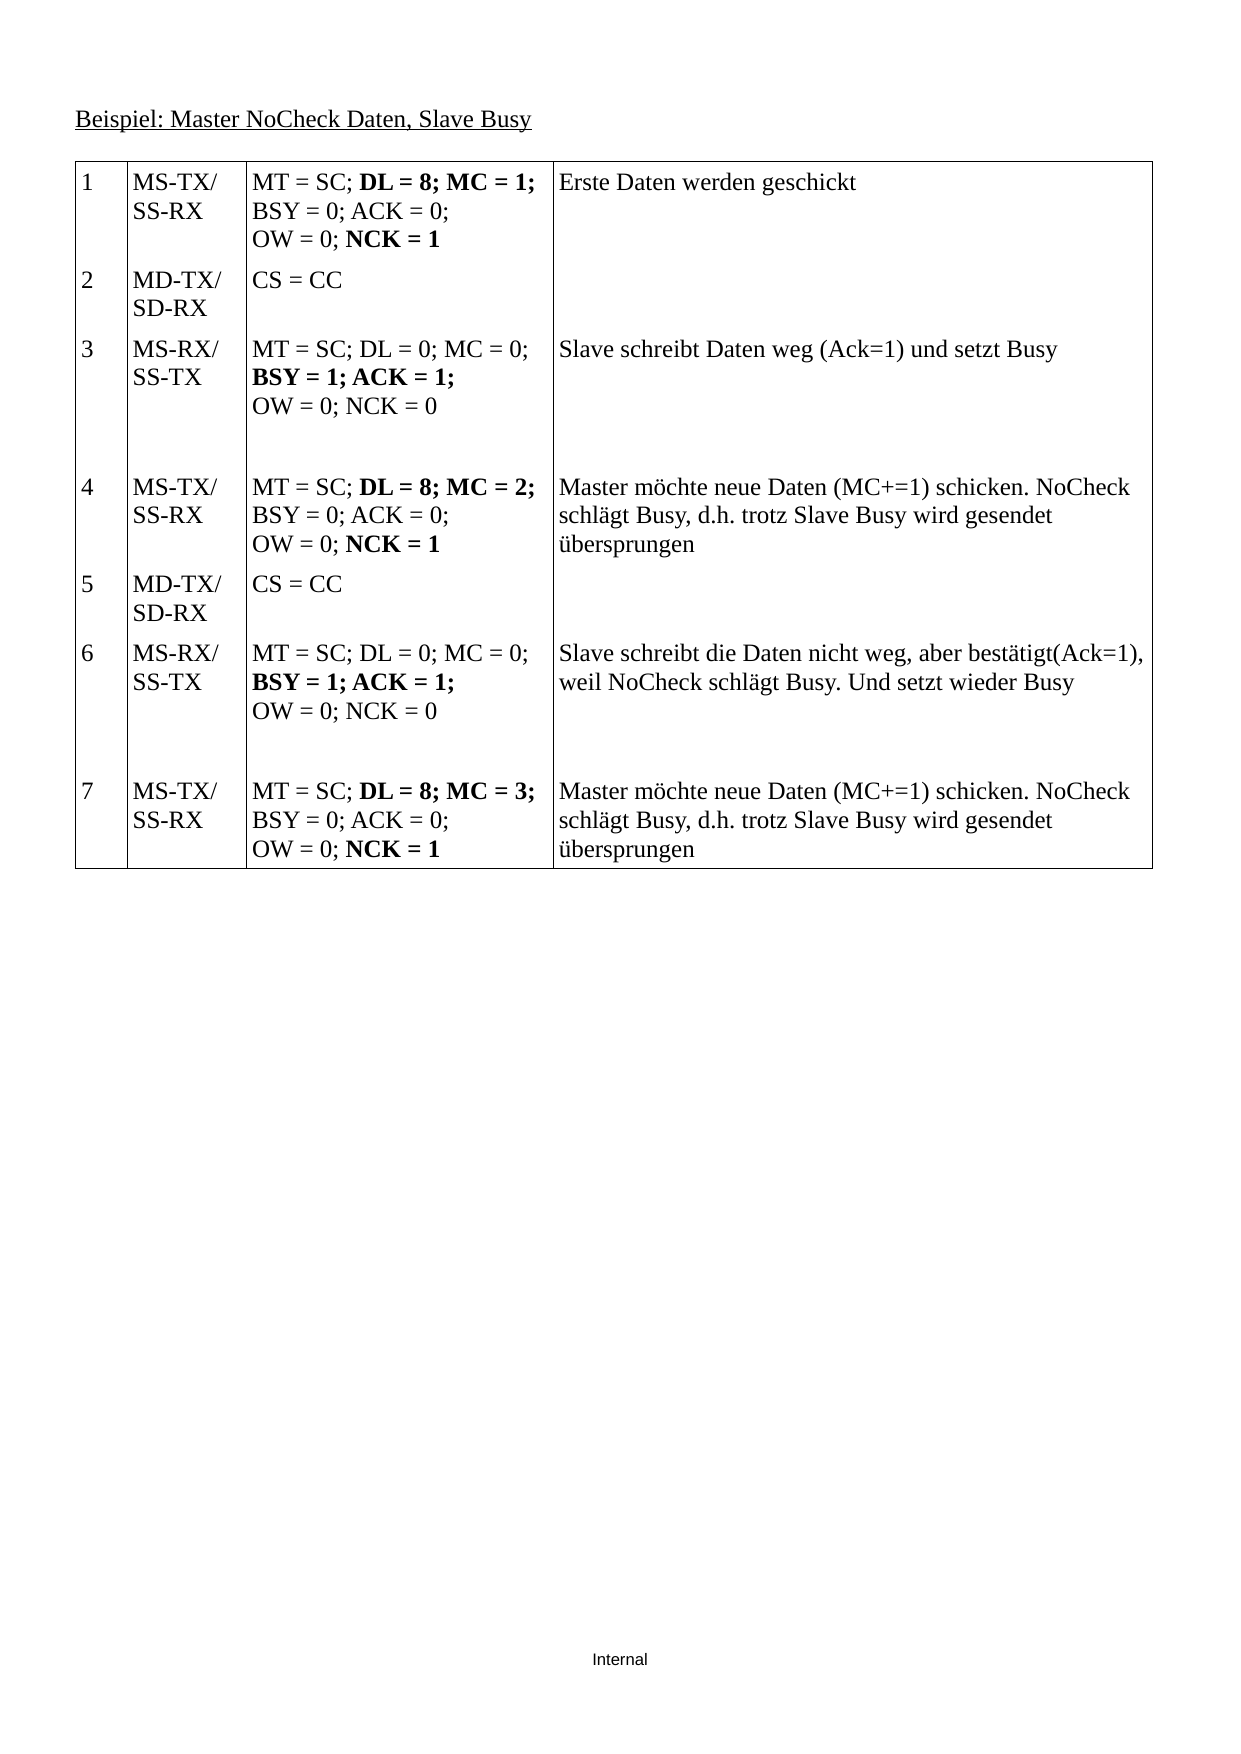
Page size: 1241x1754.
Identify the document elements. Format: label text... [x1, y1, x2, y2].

table_cell [554, 564, 1152, 633]
table_cell [128, 426, 246, 466]
table_cell 4 [76, 466, 127, 564]
table_cell [247, 426, 553, 466]
table_cell 2 [76, 259, 127, 328]
table_cell MT = SC; DL = 0; MC = 0; BSY = 1; ACK = 1; OW = 0; NCK = 0 [247, 328, 553, 426]
table_cell 3 [76, 328, 127, 426]
table_cell MT = SC; DL = 8; MC = 2; BSY = 0; ACK = 0; OW = 0; NCK = 1 [247, 466, 553, 564]
table_cell Slave schreibt die Daten nicht weg, aber bestätigt(Ack=1), weil NoCheck schlägt Busy. Und setzt wieder Busy [554, 633, 1152, 730]
table_cell Master möchte neue Daten (MC+=1) schicken. NoCheck schlägt Busy, d.h. trotz Slave Busy wird gesendet übersprungen [554, 466, 1152, 564]
table_cell 5 [76, 564, 127, 633]
table_cell CS = CC [247, 564, 553, 633]
table_cell 7 [76, 771, 127, 868]
table_cell [554, 259, 1152, 328]
table_cell [76, 730, 127, 771]
table_cell [247, 730, 553, 771]
table_header 1 [76, 162, 127, 259]
table_cell [554, 730, 1152, 771]
table_header MT = SC; DL = 8; MC = 1; BSY = 0; ACK = 0; OW = 0; NCK = 1 [247, 162, 553, 259]
table_cell MT = SC; DL = 8; MC = 3; BSY = 0; ACK = 0; OW = 0; NCK = 1 [247, 771, 553, 868]
table_cell MS-RX/SS-TX [128, 633, 246, 730]
table_cell MT = SC; DL = 0; MC = 0; BSY = 1; ACK = 1; OW = 0; NCK = 0 [247, 633, 553, 730]
table_cell [76, 426, 127, 466]
table_cell [554, 426, 1152, 466]
table_header MS-TX/SS-RX [128, 162, 246, 259]
table_cell MD-TX/SD-RX [128, 564, 246, 633]
table_cell MS-TX/SS-RX [128, 771, 246, 868]
table_cell [128, 730, 246, 771]
table_header Erste Daten werden geschickt [554, 162, 1152, 259]
table_cell MS-RX/SS-TX [128, 328, 246, 426]
text Beispiel: Master NoCheck Daten, Slave Busy [75, 104, 1165, 132]
table_cell 6 [76, 633, 127, 730]
table_cell MS-TX/SS-RX [128, 466, 246, 564]
table_cell Master möchte neue Daten (MC+=1) schicken. NoCheck schlägt Busy, d.h. trotz Slave Busy wird gesendet übersprungen [554, 771, 1152, 868]
table_cell CS = CC [247, 259, 553, 328]
table_cell Slave schreibt Daten weg (Ack=1) und setzt Busy [554, 328, 1152, 426]
table_cell MD-TX/SD-RX [128, 259, 246, 328]
